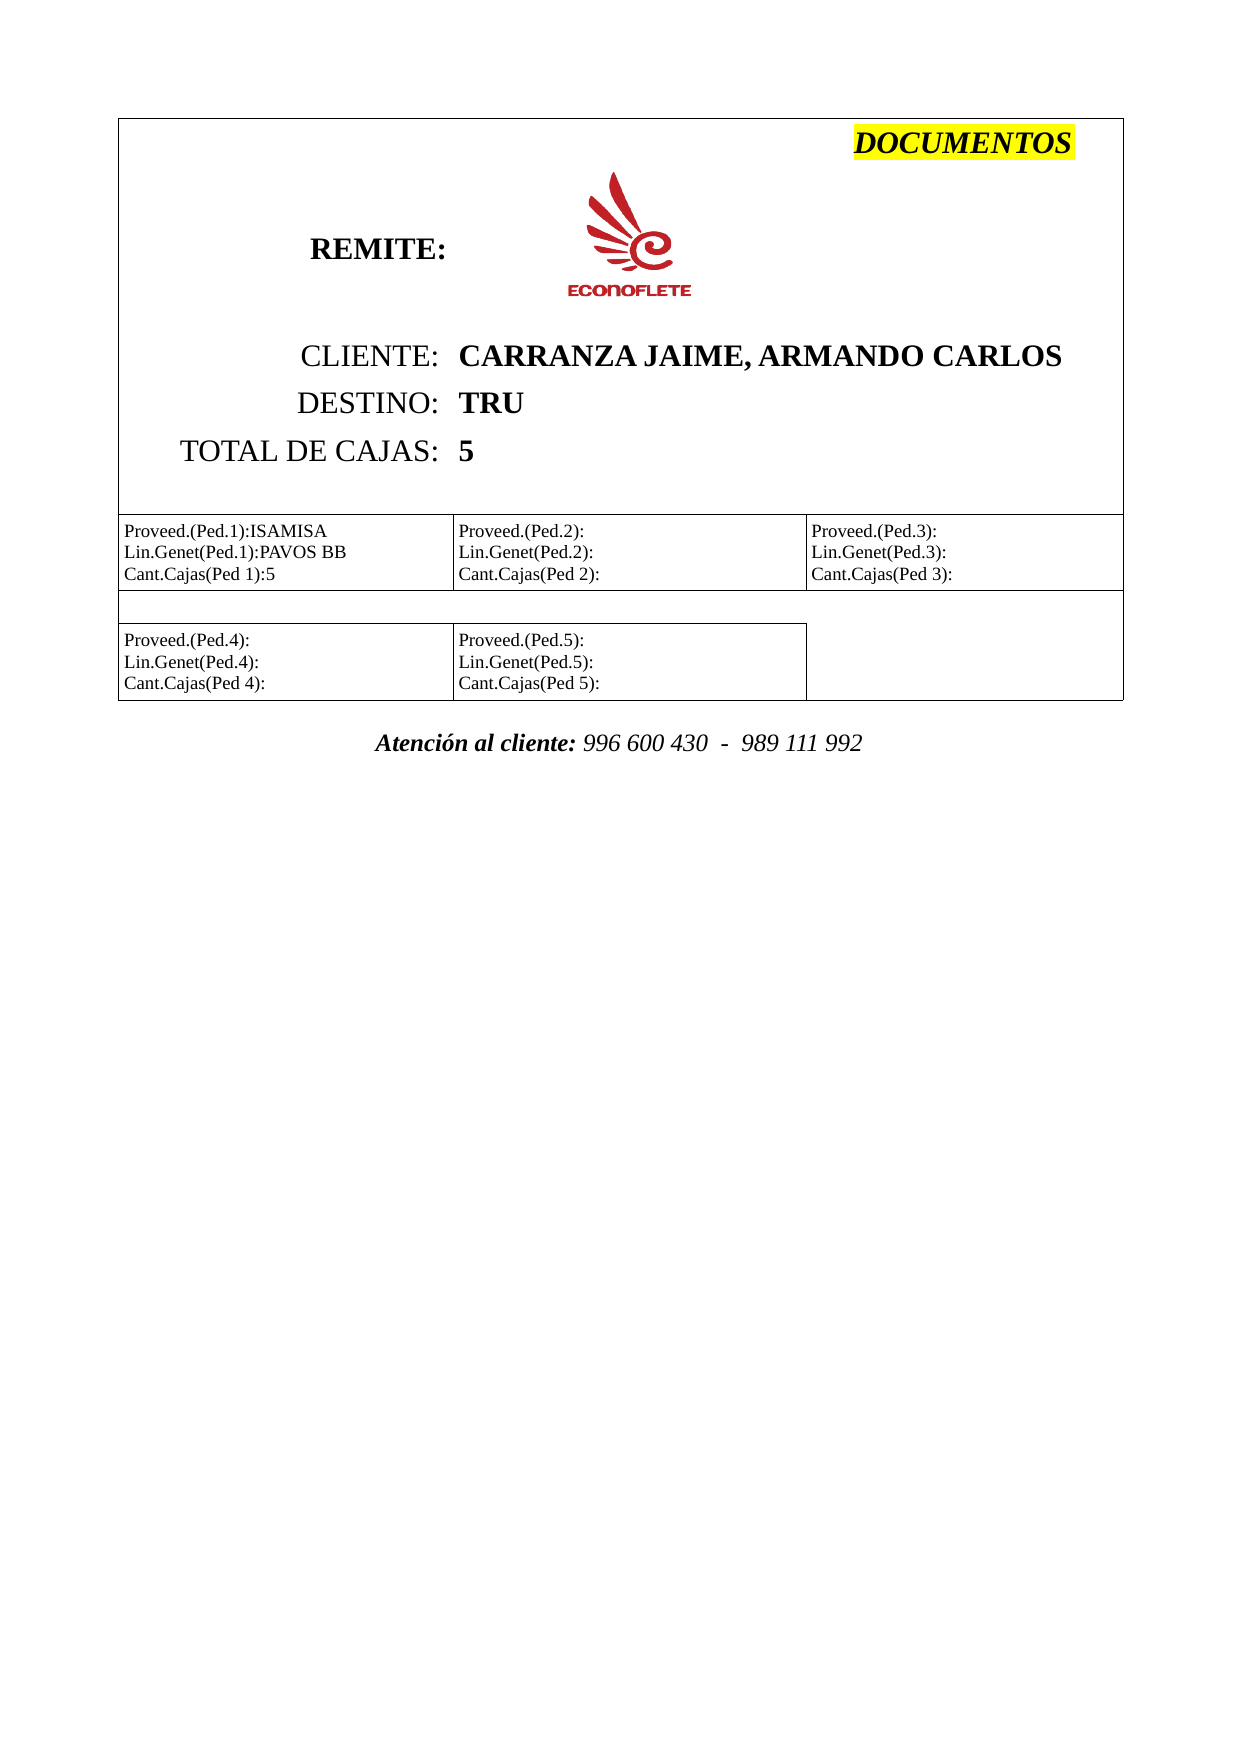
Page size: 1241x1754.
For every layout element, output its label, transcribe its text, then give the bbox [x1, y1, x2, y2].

table_cell [806, 379, 1123, 426]
table_cell [119, 591, 453, 623]
text Atención al cliente: 996 600 430 - 989 111 992 [118, 728, 1122, 757]
table_cell Proveed.(Ped.4): Lin.Genet(Ped.4): Cant.Cajas(Ped 4): [119, 624, 453, 699]
table_header DOCUMENTOS [806, 119, 1123, 166]
table_cell [453, 166, 806, 332]
table_cell [453, 591, 806, 623]
picture [552, 171, 707, 297]
table_cell [806, 591, 1123, 623]
table_cell Proveed.(Ped.2): Lin.Genet(Ped.2): Cant.Cajas(Ped 2): [454, 515, 806, 590]
table_cell [807, 623, 1123, 699]
table_cell TOTAL DE CAJAS: [119, 426, 453, 474]
table_cell [453, 474, 806, 514]
table_cell [119, 474, 453, 514]
table_cell Proveed.(Ped.5): Lin.Genet(Ped.5): Cant.Cajas(Ped 5): [454, 624, 806, 699]
table_cell [806, 474, 1123, 514]
table_header [453, 119, 806, 166]
table_cell DESTINO: [119, 379, 453, 426]
table_cell TRU [453, 379, 806, 426]
table_cell Proveed.(Ped.3): Lin.Genet(Ped.3): Cant.Cajas(Ped 3): [807, 515, 1123, 590]
table_header [119, 119, 453, 166]
table_cell REMITE: [119, 166, 453, 332]
table_cell [806, 166, 1123, 332]
table_cell 5 [453, 426, 1123, 474]
table_cell CARRANZA JAIME, ARMANDO CARLOS [453, 332, 1123, 379]
table_cell CLIENTE: [119, 332, 453, 379]
table_cell Proveed.(Ped.1):ISAMISA Lin.Genet(Ped.1):PAVOS BB Cant.Cajas(Ped 1):5 [119, 515, 453, 590]
